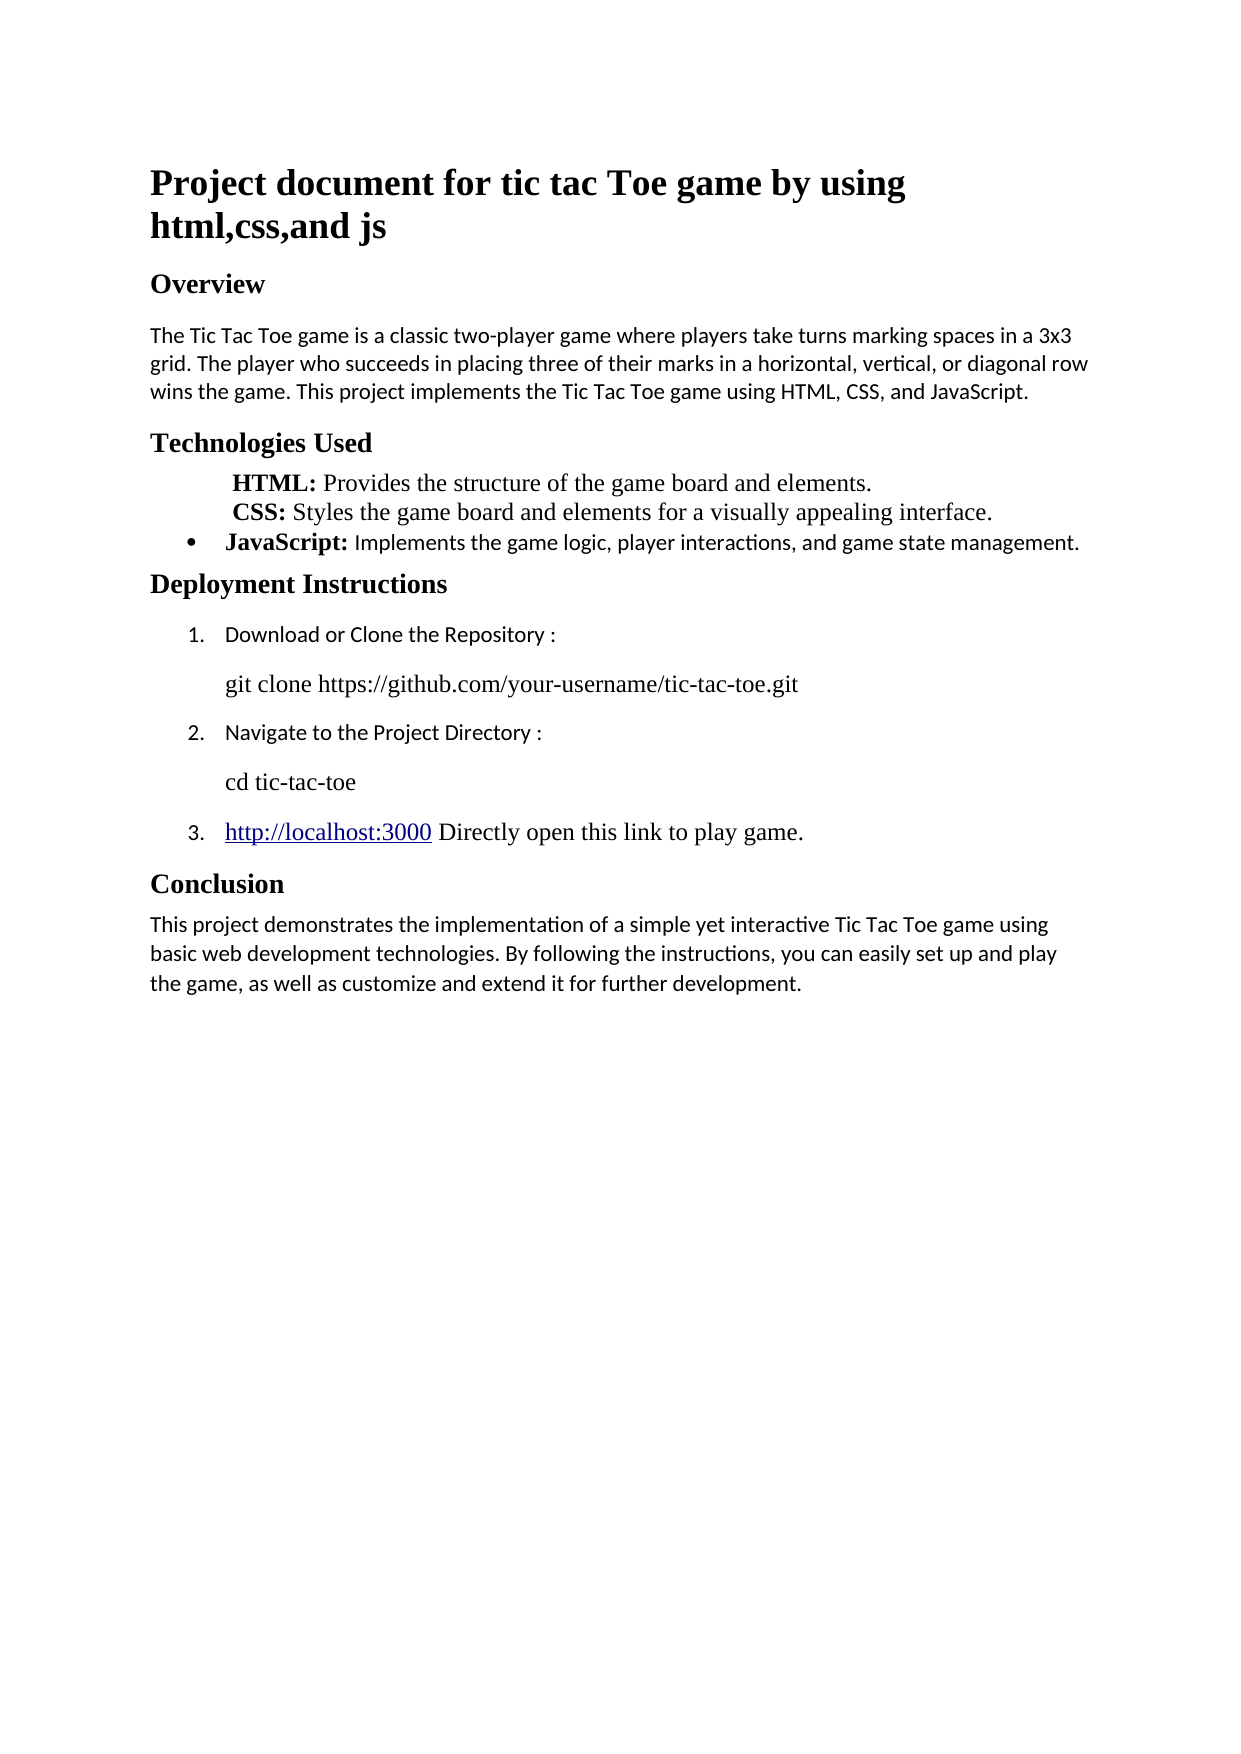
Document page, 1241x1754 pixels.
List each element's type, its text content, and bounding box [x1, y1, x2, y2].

list http://localhost:3000 Directly open this link to play game. [187, 817, 1090, 846]
text  HTML: Provides the structure of the game board and elements. [150, 468, 1090, 497]
text This project demonstrates the implementation of a simple yet interactive Tic Tac Toe game using basic web development technologies. By following the instructions, you can easily set up and play the game, as well as customize and extend it for further development. [150, 910, 1090, 997]
subtitle Overview [150, 267, 1090, 300]
subtitle Project document for tic tac Toe game by using html,css,and js [150, 160, 1090, 247]
list Download or Clone the Repository : [187, 620, 1090, 648]
subtitle The Tic Tac Toe game is a classic two-player game where players take turns marking spaces in a 3x3 grid. The player who succeeds in placing three of their marks in a horizontal, vertical, or diagonal row wins the game. This project implements the Tic Tac Toe game using HTML, CSS, and JavaScript. [150, 321, 1090, 405]
subtitle Conclusion [150, 867, 1090, 899]
text cd tic-tac-toe [187, 767, 1090, 796]
subtitle Technologies Used [150, 426, 1090, 458]
list Navigate to the Project Directory : [187, 718, 1090, 747]
subtitle Deployment Instructions [150, 567, 1090, 599]
list JavaScript: Implements the game logic, player interactions, and game state management. [187, 526, 1090, 556]
text  CSS: Styles the game board and elements for a visually appealing interface. [150, 497, 1090, 526]
list git clone https://github.com/your-username/tic-tac-toe.git [225, 669, 1090, 698]
